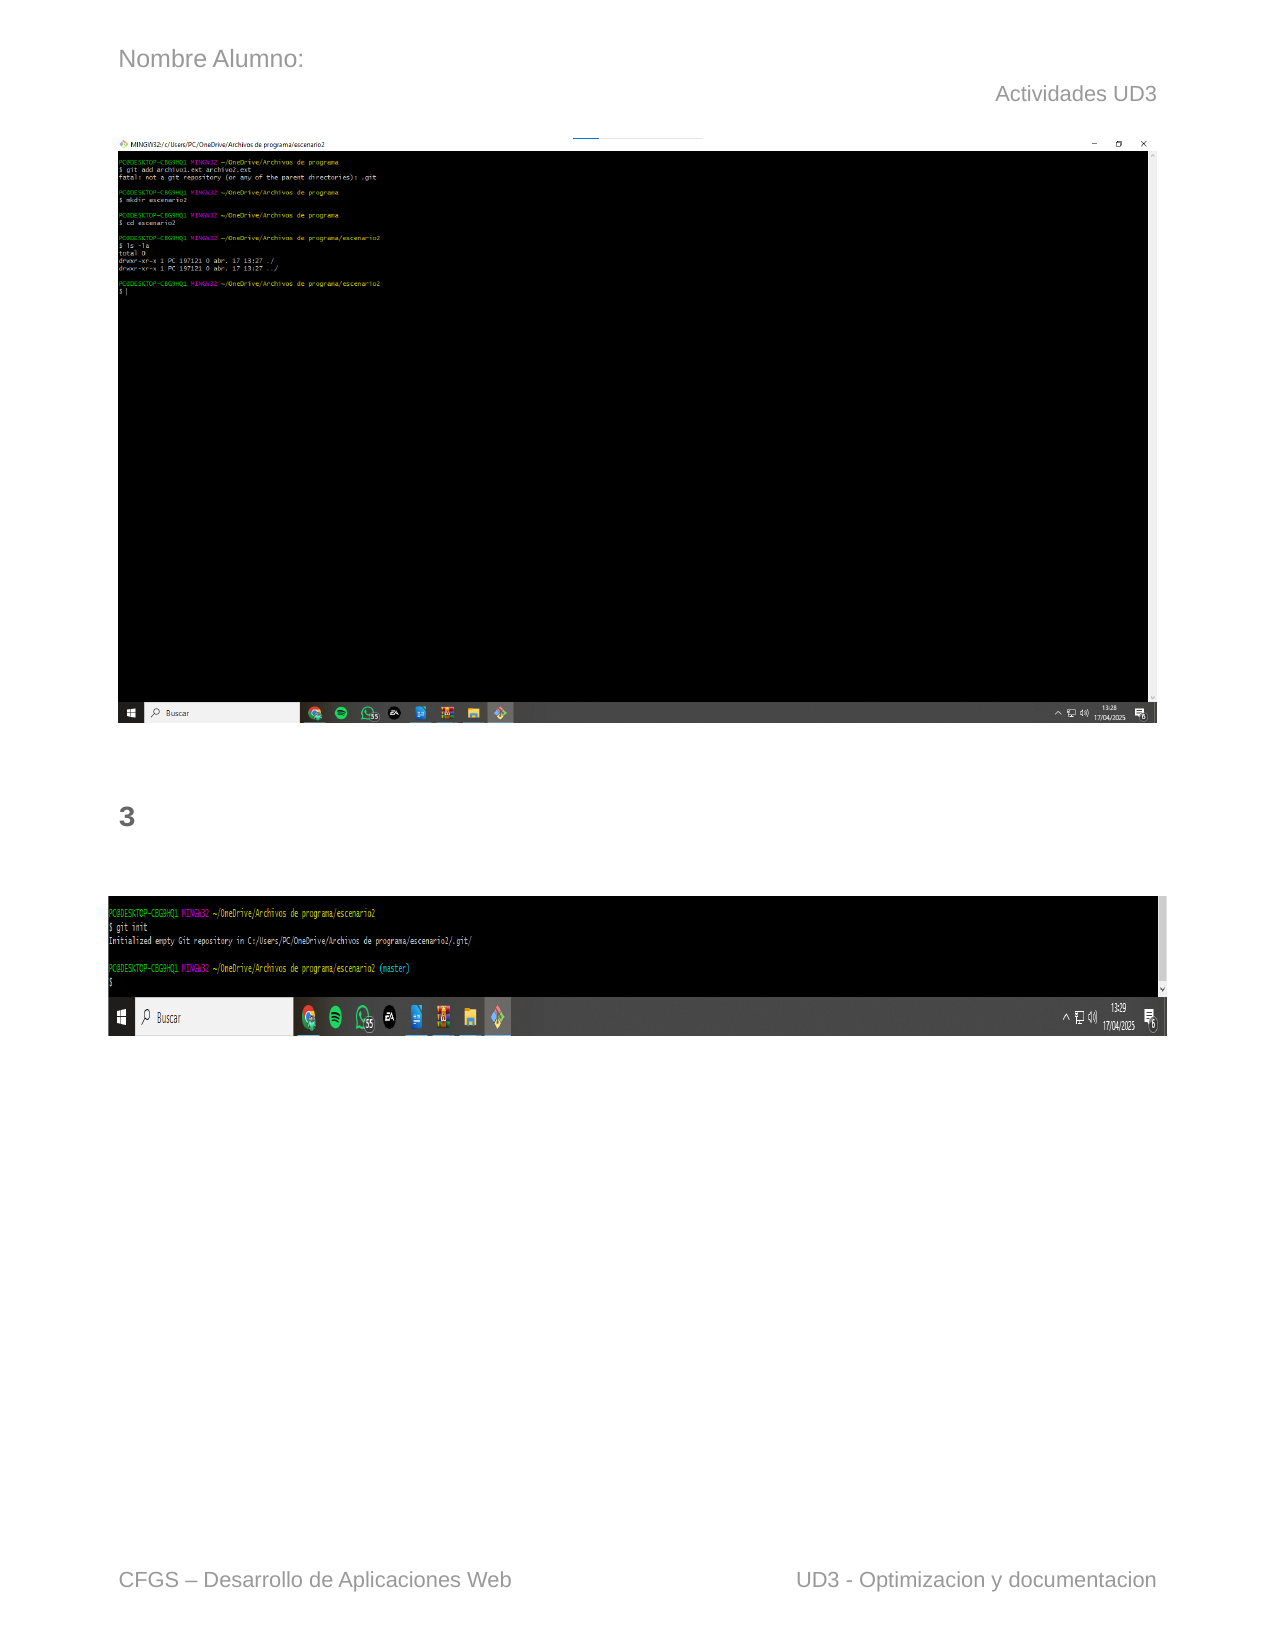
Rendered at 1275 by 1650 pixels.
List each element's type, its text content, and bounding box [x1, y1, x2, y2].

picture [118, 138, 1157, 723]
subtitle 3 [118, 802, 1157, 835]
picture [108, 896, 1167, 1036]
